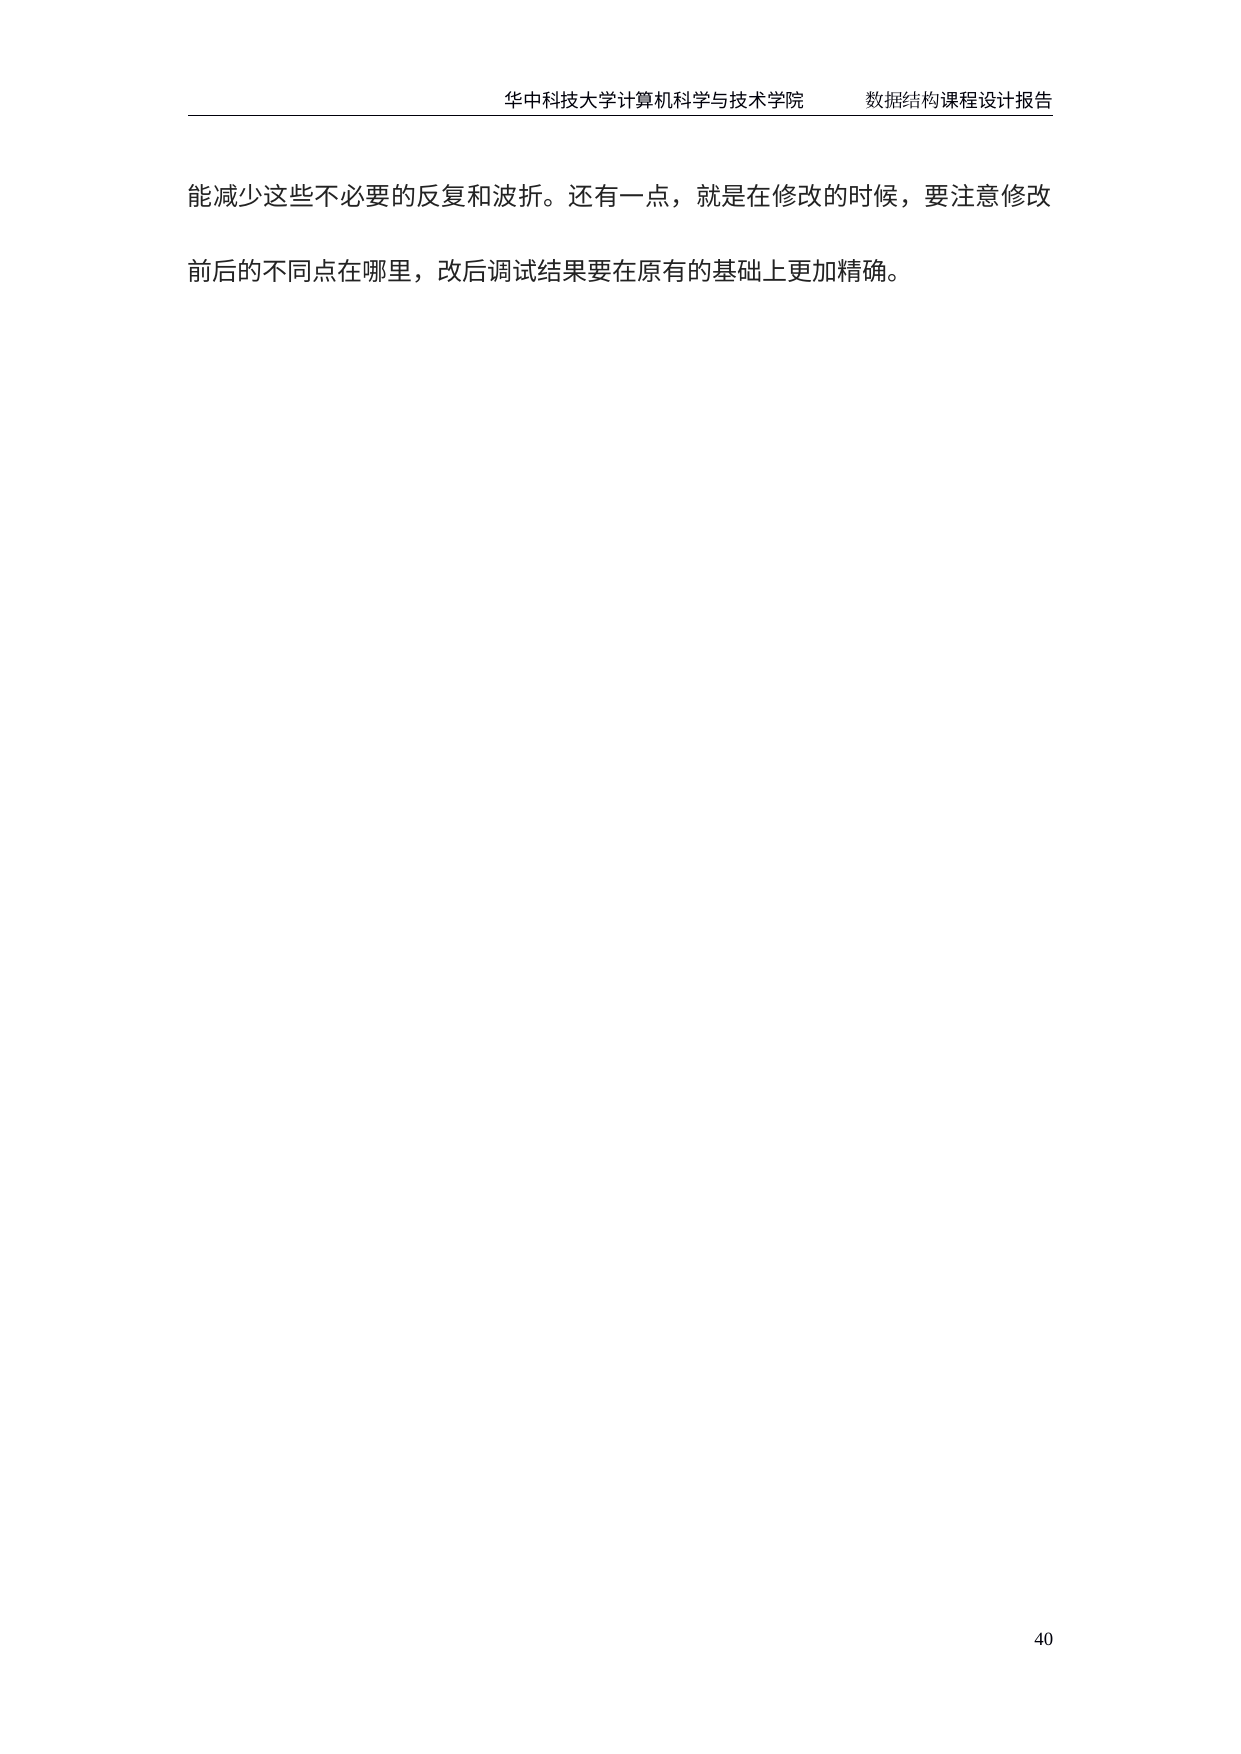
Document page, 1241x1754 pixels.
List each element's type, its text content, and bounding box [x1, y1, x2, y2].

text 能减少这些不必要的反复和波折。还有一点，就是在修改的时候，要注意修改前后的不同点在哪里，改后调试结果要在原有的基础上更加精确。 [187, 162, 1053, 302]
